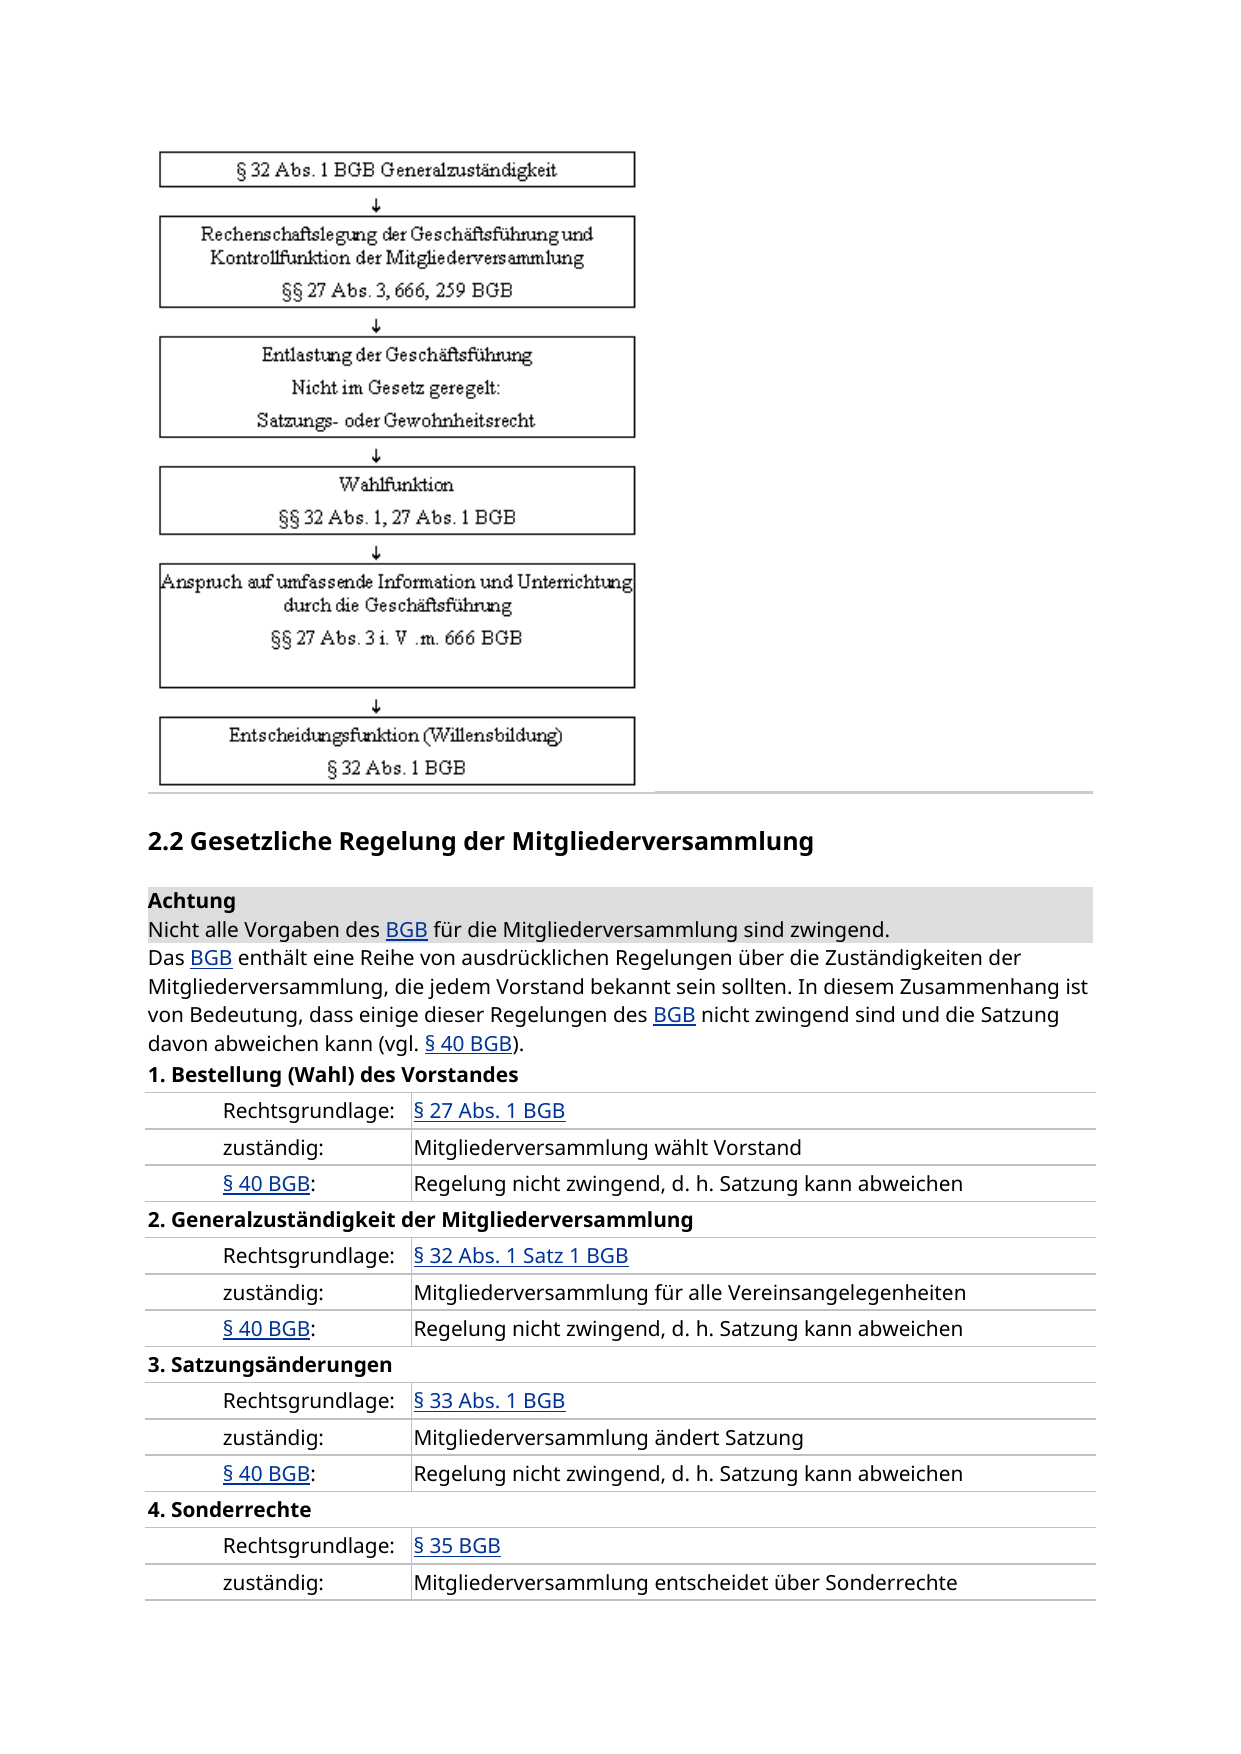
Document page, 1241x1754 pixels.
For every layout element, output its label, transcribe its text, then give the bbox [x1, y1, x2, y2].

table_cell zuständig: [145, 1420, 411, 1454]
table_cell 4. Sonderrechte [145, 1492, 1096, 1527]
table_cell Mitgliederversammlung wählt Vorstand [412, 1130, 1096, 1164]
table_cell § 40 BGB: [145, 1166, 411, 1201]
table_cell § 27 Abs. 1 BGB [412, 1093, 1096, 1128]
text 2.2 Gesetzliche Regelung der Mitgliederversammlung [148, 823, 1093, 857]
table_cell Rechtsgrundlage: [145, 1238, 411, 1273]
table_header 1. Bestellung (Wahl) des Vorstandes [145, 1057, 1096, 1092]
table_cell Rechtsgrundlage: [145, 1528, 411, 1563]
table_cell Regelung nicht zwingend, d. h. Satzung kann abweichen [412, 1166, 1096, 1201]
text Nicht alle Vorgaben des BGB für die Mitgliederversammlung sind zwingend. [148, 915, 1093, 943]
text Achtung [148, 887, 1093, 915]
table_cell zuständig: [145, 1275, 411, 1309]
table_cell Mitgliederversammlung ändert Satzung [412, 1420, 1096, 1454]
table_cell Mitgliederversammlung für alle Vereinsangelegenheiten [412, 1275, 1096, 1309]
table_cell § 40 BGB: [145, 1456, 411, 1491]
text Das BGB enthält eine Reihe von ausdrücklichen Regelungen über die Zuständigkeiten der Mitgliederversammlung, die jedem Vorstand bekannt sein sollten. In diesem Zusammenhang ist von Bedeutung, dass einige dieser Regelungen des BGB nicht zwingend sind und die Satzung davon abweichen kann (vgl. § 40 BGB). [148, 943, 1093, 1057]
table_cell § 32 Abs. 1 Satz 1 BGB [412, 1238, 1096, 1273]
table_cell zuständig: [145, 1565, 411, 1599]
table_cell zuständig: [145, 1130, 411, 1164]
table_cell 2. Generalzuständigkeit der Mitgliederversammlung [145, 1202, 1096, 1237]
table_cell Mitgliederversammlung entscheidet über Sonderrechte [412, 1565, 1096, 1599]
table_cell Regelung nicht zwingend, d. h. Satzung kann abweichen [412, 1456, 1096, 1491]
picture [147, 147, 656, 794]
table_cell 3. Satzungsänderungen [145, 1347, 1096, 1382]
table_cell § 33 Abs. 1 BGB [412, 1383, 1096, 1418]
table_cell Regelung nicht zwingend, d. h. Satzung kann abweichen [412, 1311, 1096, 1346]
table_cell § 40 BGB: [145, 1311, 411, 1346]
table_cell Rechtsgrundlage: [145, 1383, 411, 1418]
table_cell § 35 BGB [412, 1528, 1096, 1563]
table_cell Rechtsgrundlage: [145, 1093, 411, 1128]
